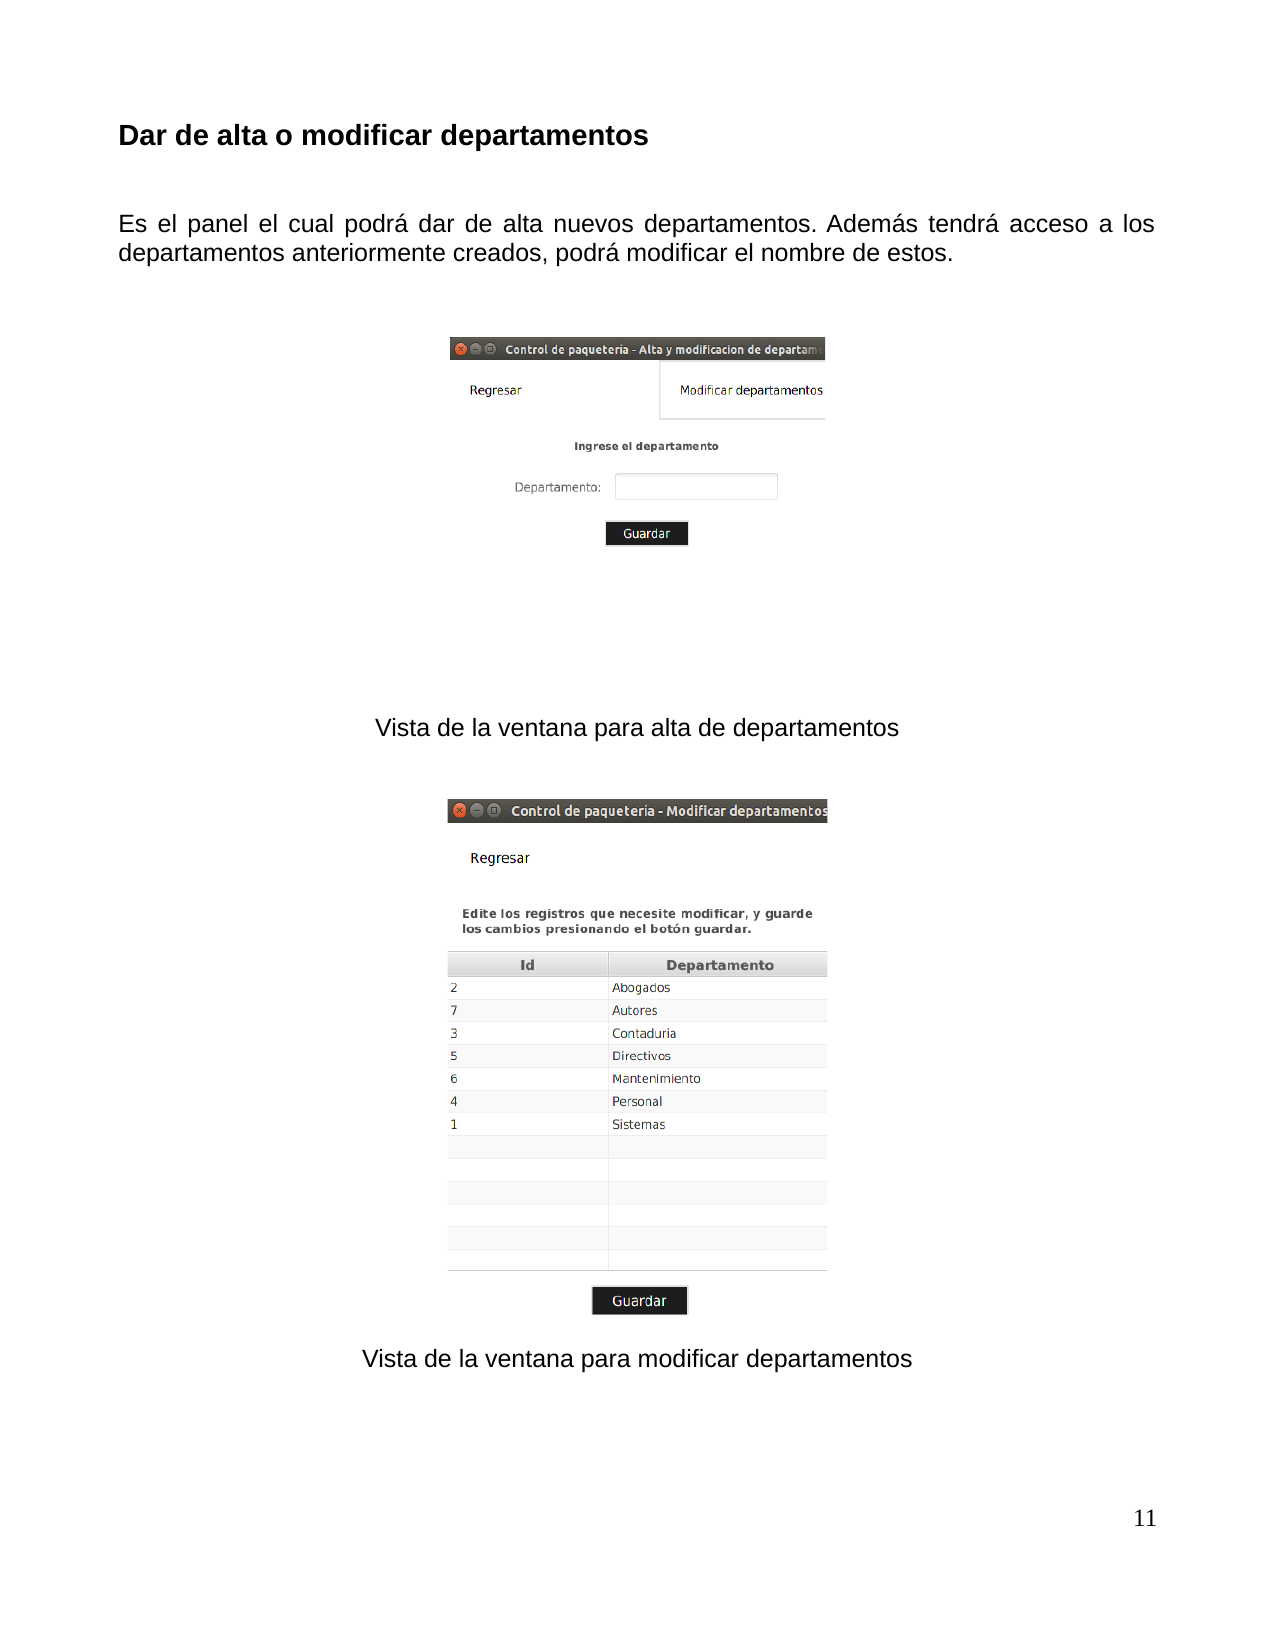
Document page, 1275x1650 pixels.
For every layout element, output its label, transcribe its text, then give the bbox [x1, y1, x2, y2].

text Vista de la ventana para modificar departamentos [118, 1344, 1157, 1372]
picture [450, 337, 826, 685]
text Vista de la ventana para alta de departamentos [118, 713, 1157, 742]
text Es el panel el cual podrá dar de alta nuevos departamentos. Además tendrá acceso a los departamentos anteriormente creados, podrá modificar el nombre de estos. [118, 209, 1157, 267]
picture [447, 799, 828, 1315]
text Dar de alta o modificar departamentos [118, 118, 1157, 152]
